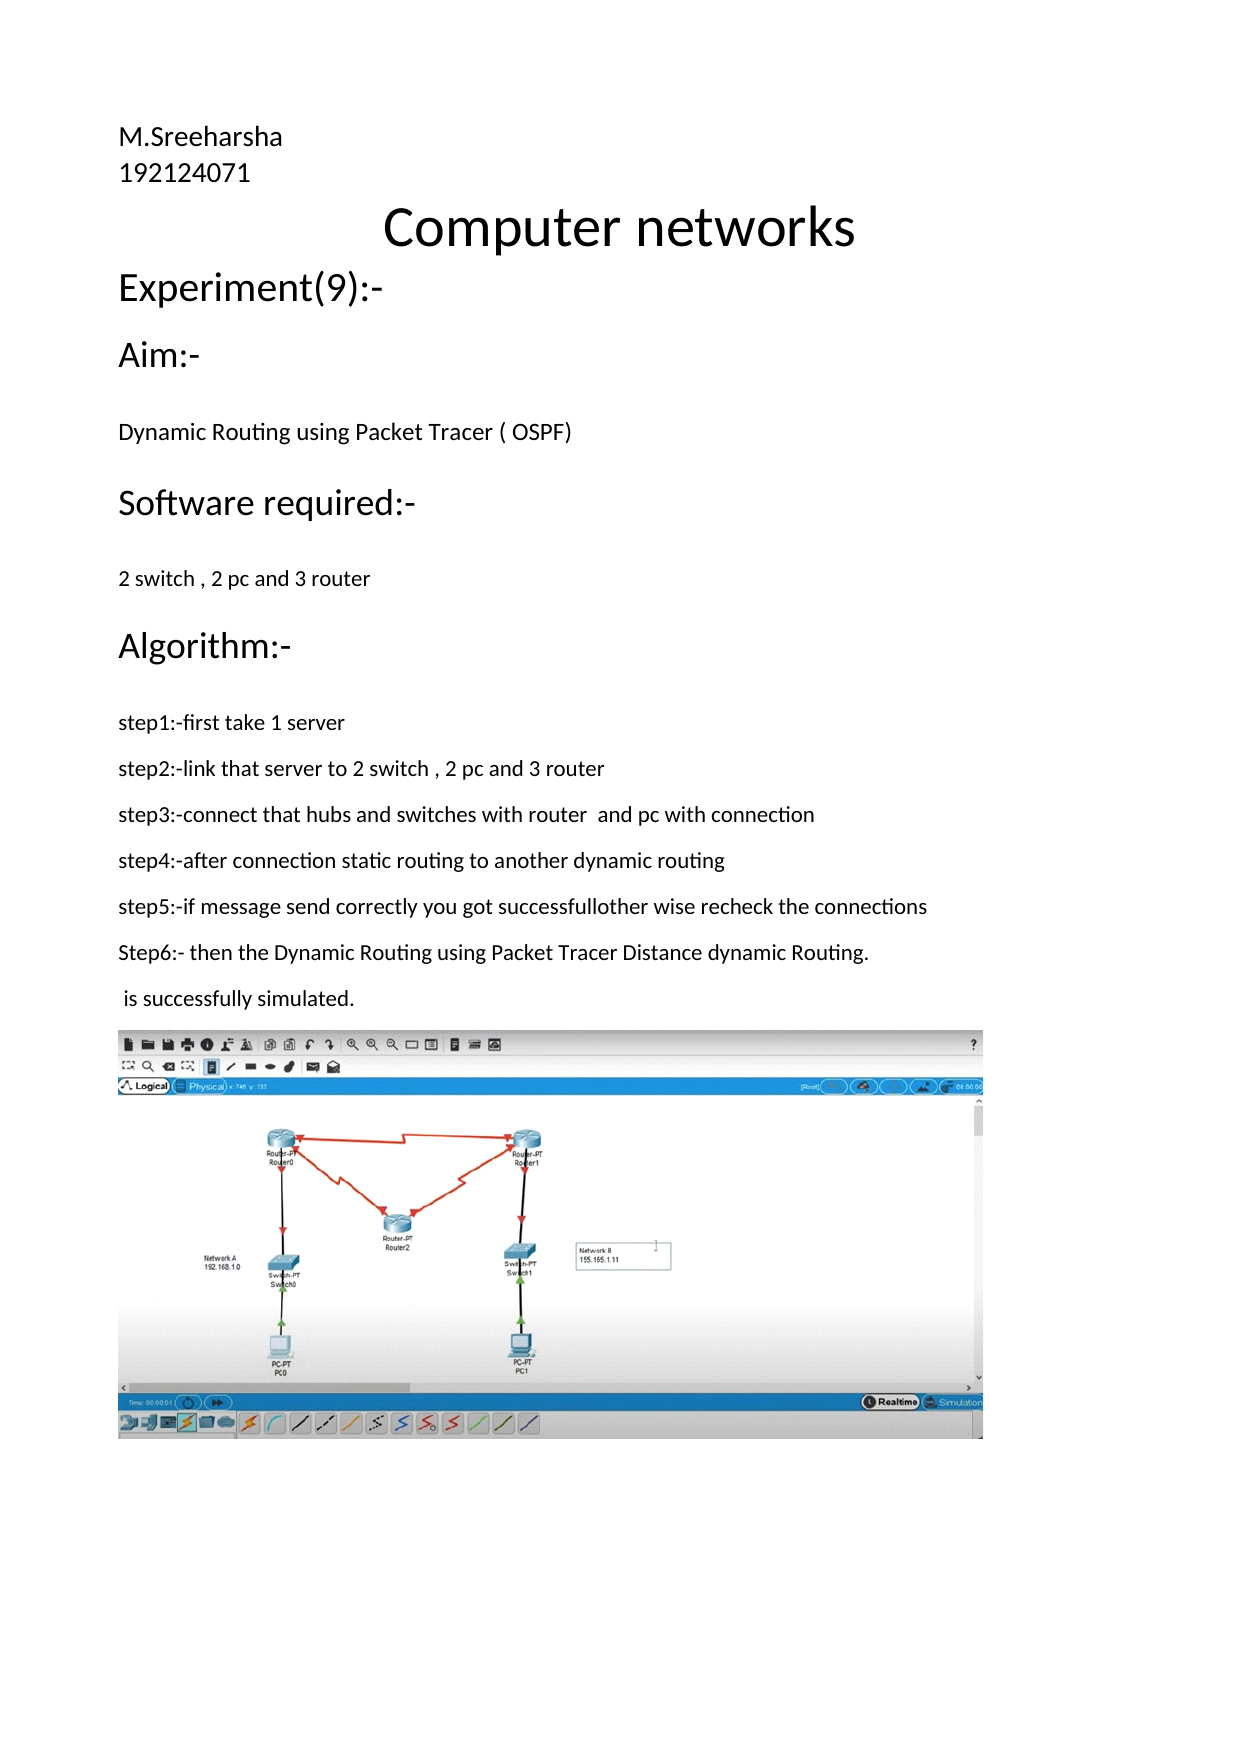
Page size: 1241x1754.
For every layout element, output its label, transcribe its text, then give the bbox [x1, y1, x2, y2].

text Computer networks [118, 189, 1122, 261]
text 2 switch , 2 pc and 3 router [118, 564, 1122, 592]
text step4:-after connection static routing to another dynamic routing [118, 846, 1122, 874]
text step2:-link that server to 2 switch , 2 pc and 3 router [118, 754, 1122, 782]
text step3:-connect that hubs and switches with router and pc with connection [118, 800, 1122, 828]
text Step6:- then the Dynamic Routing using Packet Tracer Distance dynamic Routing. [118, 938, 1122, 966]
text step1:-first take 1 server [118, 708, 1122, 736]
text Software required:- [118, 478, 1122, 524]
text Dynamic Routing using Packet Tracer ( OSPF) [118, 416, 1122, 447]
text Experiment(9):- [118, 261, 1122, 311]
text M.Sreeharsha [118, 118, 1122, 154]
text Aim:- [118, 331, 1122, 376]
text Algorithm:- [118, 622, 1122, 668]
text step5:-if message send correctly you got successfullother wise recheck the connections [118, 892, 1122, 920]
text 192124071 [118, 154, 1122, 189]
text is successfully simulated. [118, 984, 1122, 1012]
